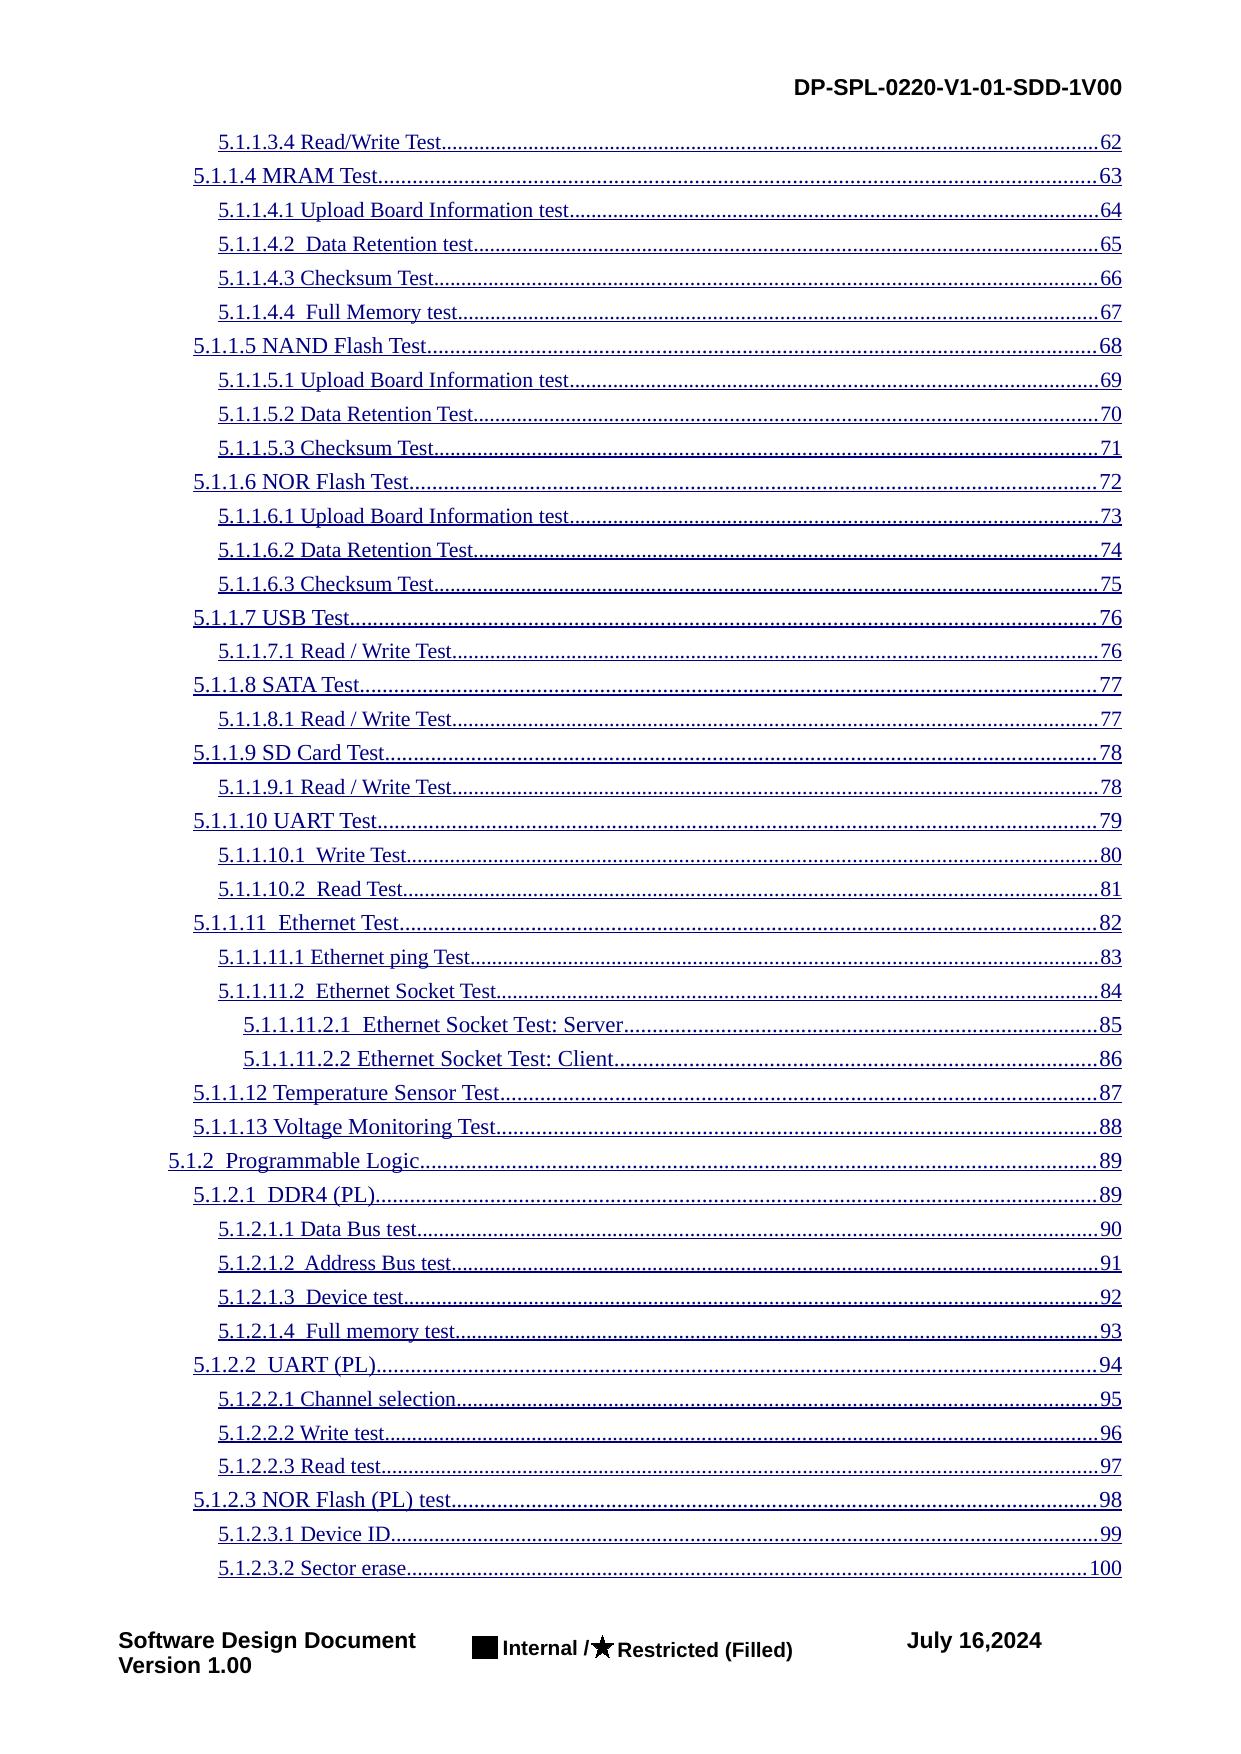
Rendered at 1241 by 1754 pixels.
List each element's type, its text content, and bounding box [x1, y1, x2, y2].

text 5.1.2.1 DDR4 (PL) 89 [193, 1182, 1122, 1204]
text 5.1.1.9.1 Read / Write Test 78 [218, 775, 1122, 796]
text 5.1.1.5.3 Checksum Test 71 [218, 435, 1122, 456]
text 5.1.1.7.1 Read / Write Test 76 [218, 639, 1122, 660]
text 5.1.2.3.1 Device ID 99 [218, 1522, 1122, 1543]
text 5.1.1.4.3 Checksum Test 66 [218, 265, 1122, 287]
text 5.1.1.6.3 Checksum Test 75 [218, 571, 1122, 592]
text 5.1.1.11.2 Ethernet Socket Test 84 [218, 978, 1122, 1000]
text 5.1.1.7 USB Test 76 [193, 605, 1122, 626]
text 5.1.1.13 Voltage Monitoring Test 88 [193, 1114, 1122, 1136]
text 5.1.2.1.3 Device test 92 [218, 1284, 1122, 1305]
text 5.1.1.8.1 Read / Write Test 77 [218, 707, 1122, 728]
text 5.1.1.4.1 Upload Board Information test 64 [218, 197, 1122, 219]
text 5.1.1.10.1 Write Test 80 [218, 843, 1122, 864]
text 5.1.1.10.2 Read Test 81 [218, 877, 1122, 898]
text 5.1.2.3 NOR Flash (PL) test 98 [193, 1488, 1122, 1509]
text 5.1.1.8 SATA Test 77 [193, 673, 1122, 694]
text 5.1.1.10 UART Test 79 [193, 809, 1122, 830]
text 5.1.1.9 SD Card Test 78 [193, 741, 1122, 762]
text 5.1.1.4 MRAM Test 63 [193, 163, 1122, 185]
text 5.1.2 Programmable Logic 89 [168, 1148, 1122, 1170]
text 5.1.2.1.2 Address Bus test 91 [218, 1250, 1122, 1271]
text 5.1.2.1.4 Full memory test 93 [218, 1318, 1122, 1339]
text 5.1.2.1.1 Data Bus test 90 [218, 1216, 1122, 1238]
text 5.1.1.11.2.2 Ethernet Socket Test: Client 86 [243, 1046, 1122, 1068]
text 5.1.1.6.2 Data Retention Test 74 [218, 537, 1122, 558]
text 5.1.1.5 NAND Flash Test 68 [193, 333, 1122, 355]
text 5.1.1.3.4 Read/Write Test 62 [218, 129, 1122, 151]
text 5.1.1.6.1 Upload Board Information test 73 [218, 503, 1122, 524]
text 5.1.1.11 Ethernet Test 82 [193, 911, 1122, 932]
text 5.1.1.11.1 Ethernet ping Test 83 [218, 944, 1122, 966]
text 5.1.1.12 Temperature Sensor Test 87 [193, 1080, 1122, 1102]
text 5.1.1.4.4 Full Memory test 67 [218, 299, 1122, 321]
text 5.1.2.2 UART (PL) 94 [193, 1352, 1122, 1374]
text 5.1.2.2.1 Channel selection 95 [218, 1386, 1122, 1407]
text 5.1.1.4.2 Data Retention test 65 [218, 231, 1122, 253]
text 5.1.1.11.2.1 Ethernet Socket Test: Server 85 [243, 1012, 1122, 1034]
text 5.1.2.2.3 Read test 97 [218, 1454, 1122, 1475]
text 5.1.2.2.2 Write test 96 [218, 1420, 1122, 1441]
text 5.1.1.5.1 Upload Board Information test 69 [218, 367, 1122, 389]
text 5.1.1.6 NOR Flash Test 72 [193, 469, 1122, 491]
text 5.1.1.5.2 Data Retention Test 70 [218, 401, 1122, 423]
text 5.1.2.3.2 Sector erase 100 [218, 1556, 1122, 1577]
